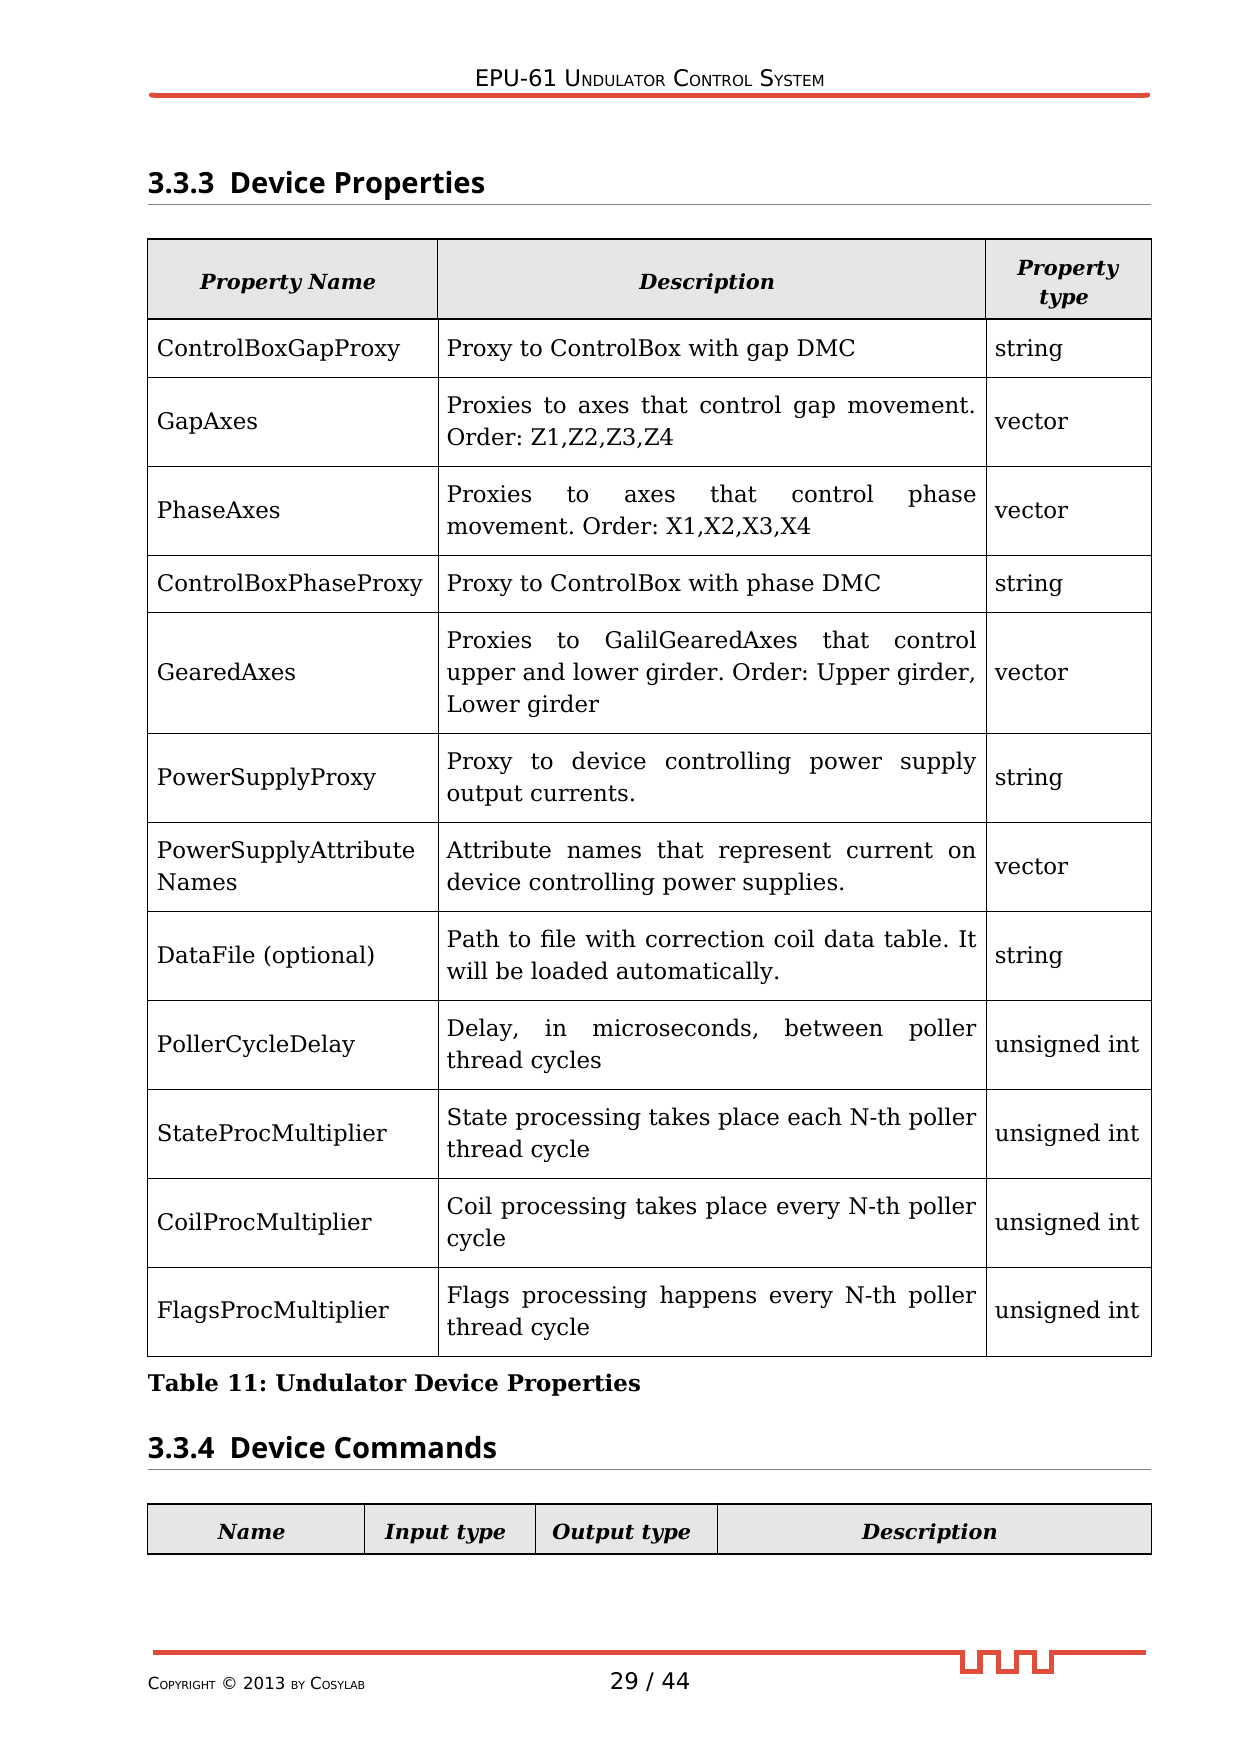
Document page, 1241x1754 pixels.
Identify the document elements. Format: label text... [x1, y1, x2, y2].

table_cell Flags processing happens every N-th poller thread cycle [439, 1268, 986, 1356]
table_cell string [987, 320, 1151, 377]
subtitle Device Commands [148, 1427, 1151, 1469]
table_cell Proxy to ControlBox with gap DMC [439, 320, 986, 377]
table_cell Proxies to GalilGearedAxes that control upper and lower girder. Order: Upper girder, Lower girder [439, 613, 986, 733]
table_cell Proxy to ControlBox with phase DMC [439, 556, 986, 612]
table_cell DataFile (optional) [148, 912, 438, 1000]
table_cell PowerSupplyProxy [148, 734, 438, 822]
subtitle Device Properties [148, 162, 1151, 204]
table_cell vector [987, 613, 1151, 733]
table_cell Proxies to axes that control phase movement. Order: X1,X2,X3,X4 [439, 467, 986, 555]
table_cell unsigned int [987, 1090, 1151, 1178]
table_cell Path to file with correction coil data table. It will be loaded automatically. [439, 912, 986, 1000]
table_cell Delay, in microseconds, between poller thread cycles [439, 1001, 986, 1089]
table_header Property type [986, 240, 1151, 318]
table_header Description [718, 1505, 1151, 1553]
table_header Description [438, 240, 985, 318]
table_cell unsigned int [987, 1001, 1151, 1089]
table_cell ControlBoxPhaseProxy [148, 556, 438, 612]
table_cell Proxy to device controlling power supply output currents. [439, 734, 986, 822]
table_header Output type [536, 1505, 717, 1553]
table_cell vector [987, 378, 1151, 466]
table_cell StateProcMultiplier [148, 1090, 438, 1178]
table_cell PhaseAxes [148, 467, 438, 555]
table_cell Proxies to axes that control gap movement. Order: Z1,Z2,Z3,Z4 [439, 378, 986, 466]
table_cell string [987, 734, 1151, 822]
table_cell ControlBoxGapProxy [148, 320, 438, 377]
table_header Property Name [148, 240, 437, 318]
table_cell GapAxes [148, 378, 438, 466]
table_cell unsigned int [987, 1179, 1151, 1267]
table_header Name [148, 1505, 364, 1553]
table_header Input type [365, 1505, 535, 1553]
table_cell string [987, 556, 1151, 612]
table_cell CoilProcMultiplier [148, 1179, 438, 1267]
table_cell PowerSupplyAttributeNames [148, 823, 438, 911]
table_cell Attribute names that represent current on device controlling power supplies. [439, 823, 986, 911]
table_cell PollerCycleDelay [148, 1001, 438, 1089]
text Table 11: Undulator Device Properties [148, 1370, 1151, 1397]
table_cell State processing takes place each N-th poller thread cycle [439, 1090, 986, 1178]
table_cell unsigned int [987, 1268, 1151, 1356]
table_cell Coil processing takes place every N-th poller cycle [439, 1179, 986, 1267]
table_cell vector [987, 467, 1151, 555]
table_cell string [987, 912, 1151, 1000]
table_cell FlagsProcMultiplier [148, 1268, 438, 1356]
table_cell GearedAxes [148, 613, 438, 733]
table_cell vector [987, 823, 1151, 911]
